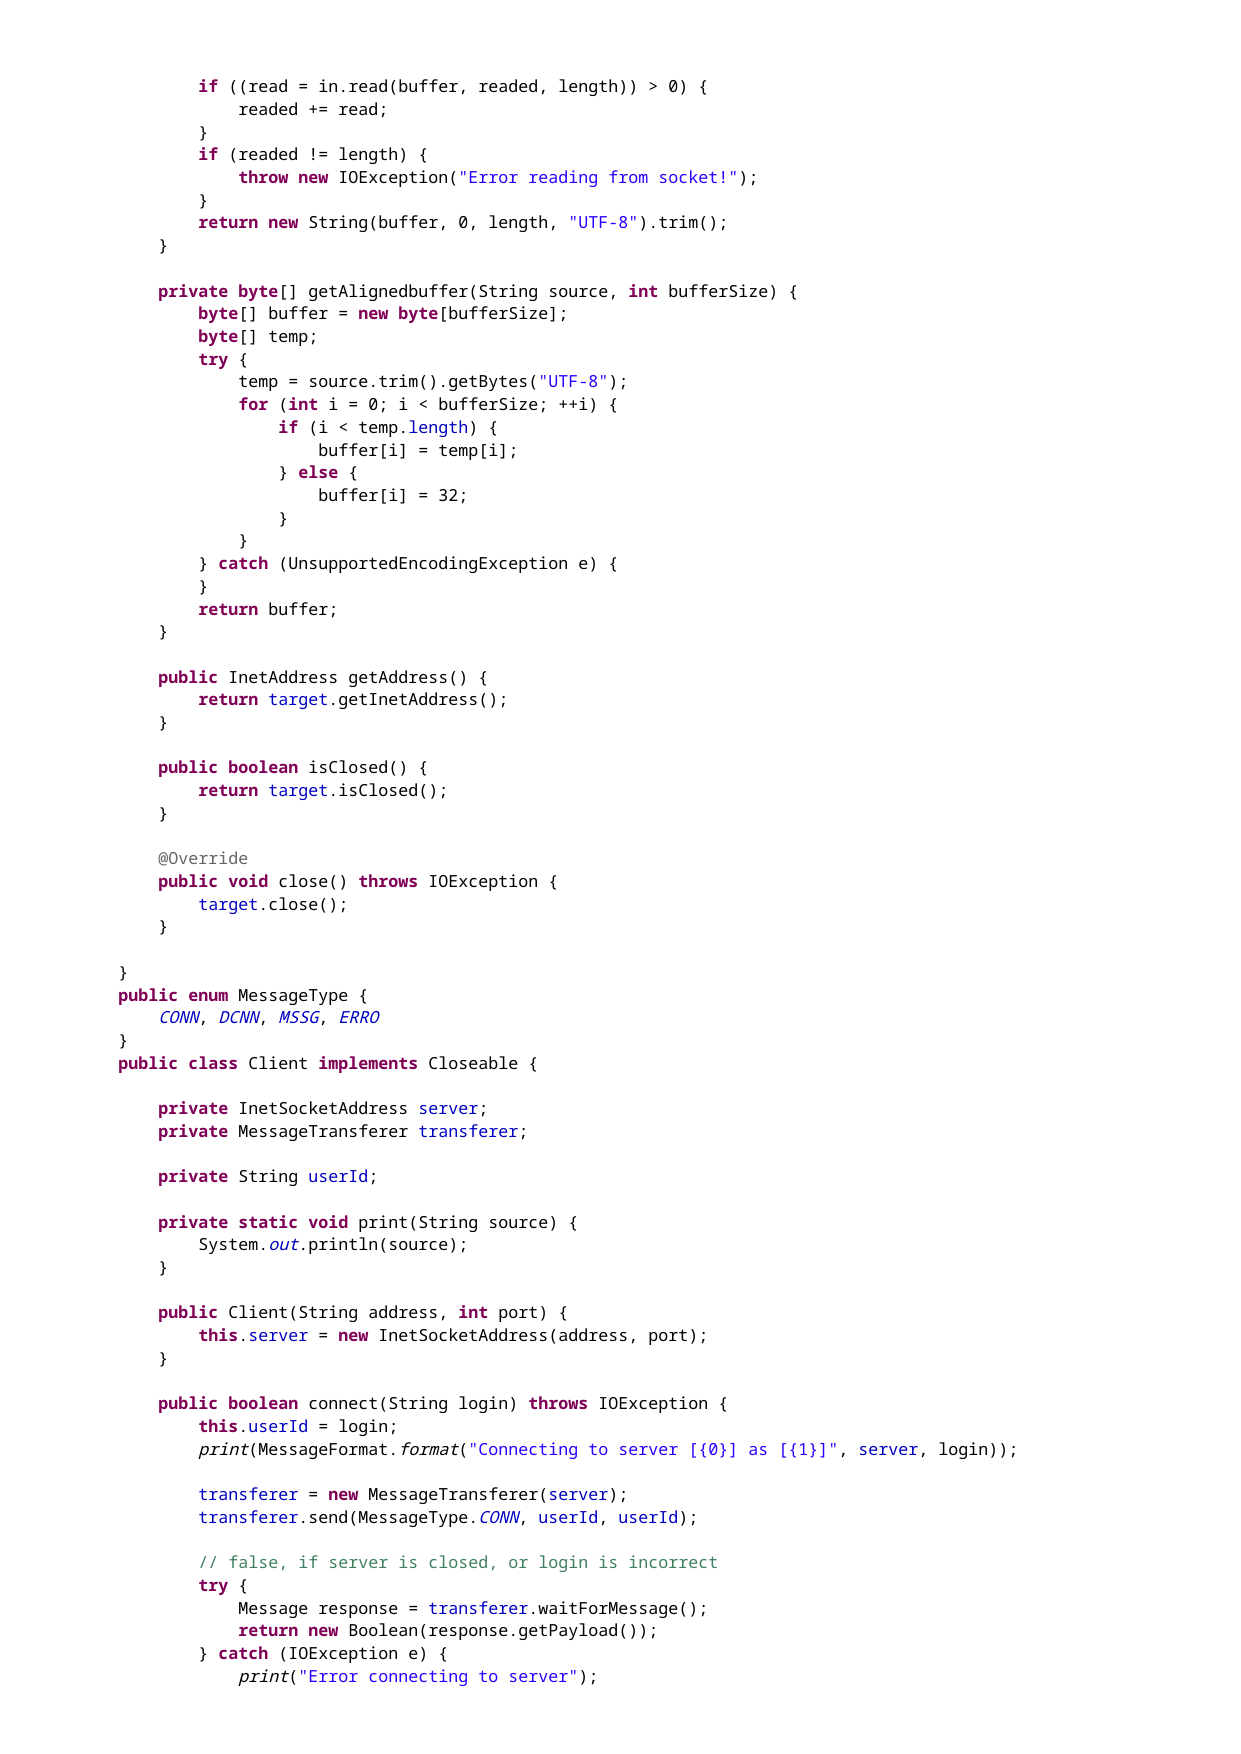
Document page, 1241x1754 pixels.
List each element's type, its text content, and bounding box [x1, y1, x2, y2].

text private String userId; [118, 1165, 1162, 1188]
text print(MessageFormat.format("Connecting to server [{0}] as [{1}]", server, login)); [118, 1437, 1162, 1460]
text private static void print(String source) { [118, 1210, 1162, 1233]
text } [118, 802, 1162, 824]
text public enum MessageType { [118, 983, 1162, 1006]
text target.close(); [118, 892, 1162, 915]
text try { [118, 1574, 1162, 1596]
text if (i < temp.length) { [118, 416, 1162, 438]
text return buffer; [118, 597, 1162, 620]
text } [118, 1347, 1162, 1369]
text } catch (IOException e) { [118, 1642, 1162, 1664]
text public boolean isClosed() { [118, 756, 1162, 779]
text private MessageTransferer transferer; [118, 1119, 1162, 1142]
text try { [118, 347, 1162, 370]
text for (int i = 0; i < bufferSize; ++i) { [118, 393, 1162, 416]
text } [118, 234, 1162, 257]
text return target.isClosed(); [118, 779, 1162, 802]
text } [118, 120, 1162, 143]
text buffer[i] = 32; [118, 484, 1162, 506]
text if (readed != length) { [118, 143, 1162, 166]
text return new String(buffer, 0, length, "UTF-8").trim(); [118, 211, 1162, 234]
text public class Client implements Closeable { [118, 1051, 1162, 1074]
text transferer = new MessageTransferer(server); [118, 1483, 1162, 1506]
text this.userId = login; [118, 1415, 1162, 1437]
text buffer[i] = temp[i]; [118, 438, 1162, 461]
text System.out.println(source); [118, 1233, 1162, 1256]
text } [118, 915, 1162, 938]
text CONN, DCNN, MSSG, ERRO [118, 1006, 1162, 1029]
text this.server = new InetSocketAddress(address, port); [118, 1324, 1162, 1347]
text transferer.send(MessageType.CONN, userId, userId); [118, 1506, 1162, 1528]
text temp = source.trim().getBytes("UTF-8"); [118, 370, 1162, 393]
text readed += read; [118, 98, 1162, 120]
text public Client(String address, int port) { [118, 1301, 1162, 1324]
text } [118, 961, 1162, 983]
text public void close() throws IOException { [118, 870, 1162, 892]
text } [118, 620, 1162, 643]
text private byte[] getAlignedbuffer(String source, int bufferSize) { [118, 279, 1162, 302]
text Message response = transferer.waitForMessage(); [118, 1596, 1162, 1619]
text print("Error connecting to server"); [118, 1664, 1162, 1687]
text } [118, 506, 1162, 529]
text public InetAddress getAddress() { [118, 665, 1162, 688]
text } [118, 529, 1162, 552]
text } [118, 574, 1162, 597]
text return new Boolean(response.getPayload()); [118, 1619, 1162, 1642]
text } catch (UnsupportedEncodingException e) { [118, 552, 1162, 574]
text if ((read = in.read(buffer, readed, length)) > 0) { [118, 75, 1162, 98]
text } [118, 1029, 1162, 1051]
text byte[] buffer = new byte[bufferSize]; [118, 302, 1162, 325]
text } else { [118, 461, 1162, 484]
text // false, if server is closed, or login is incorrect [118, 1551, 1162, 1574]
text } [118, 188, 1162, 211]
text } [118, 711, 1162, 733]
text public boolean connect(String login) throws IOException { [118, 1392, 1162, 1415]
text @Override [118, 847, 1162, 870]
text } [118, 1256, 1162, 1278]
text private InetSocketAddress server; [118, 1097, 1162, 1119]
text return target.getInetAddress(); [118, 688, 1162, 711]
text throw new IOException("Error reading from socket!"); [118, 166, 1162, 188]
text byte[] temp; [118, 325, 1162, 347]
